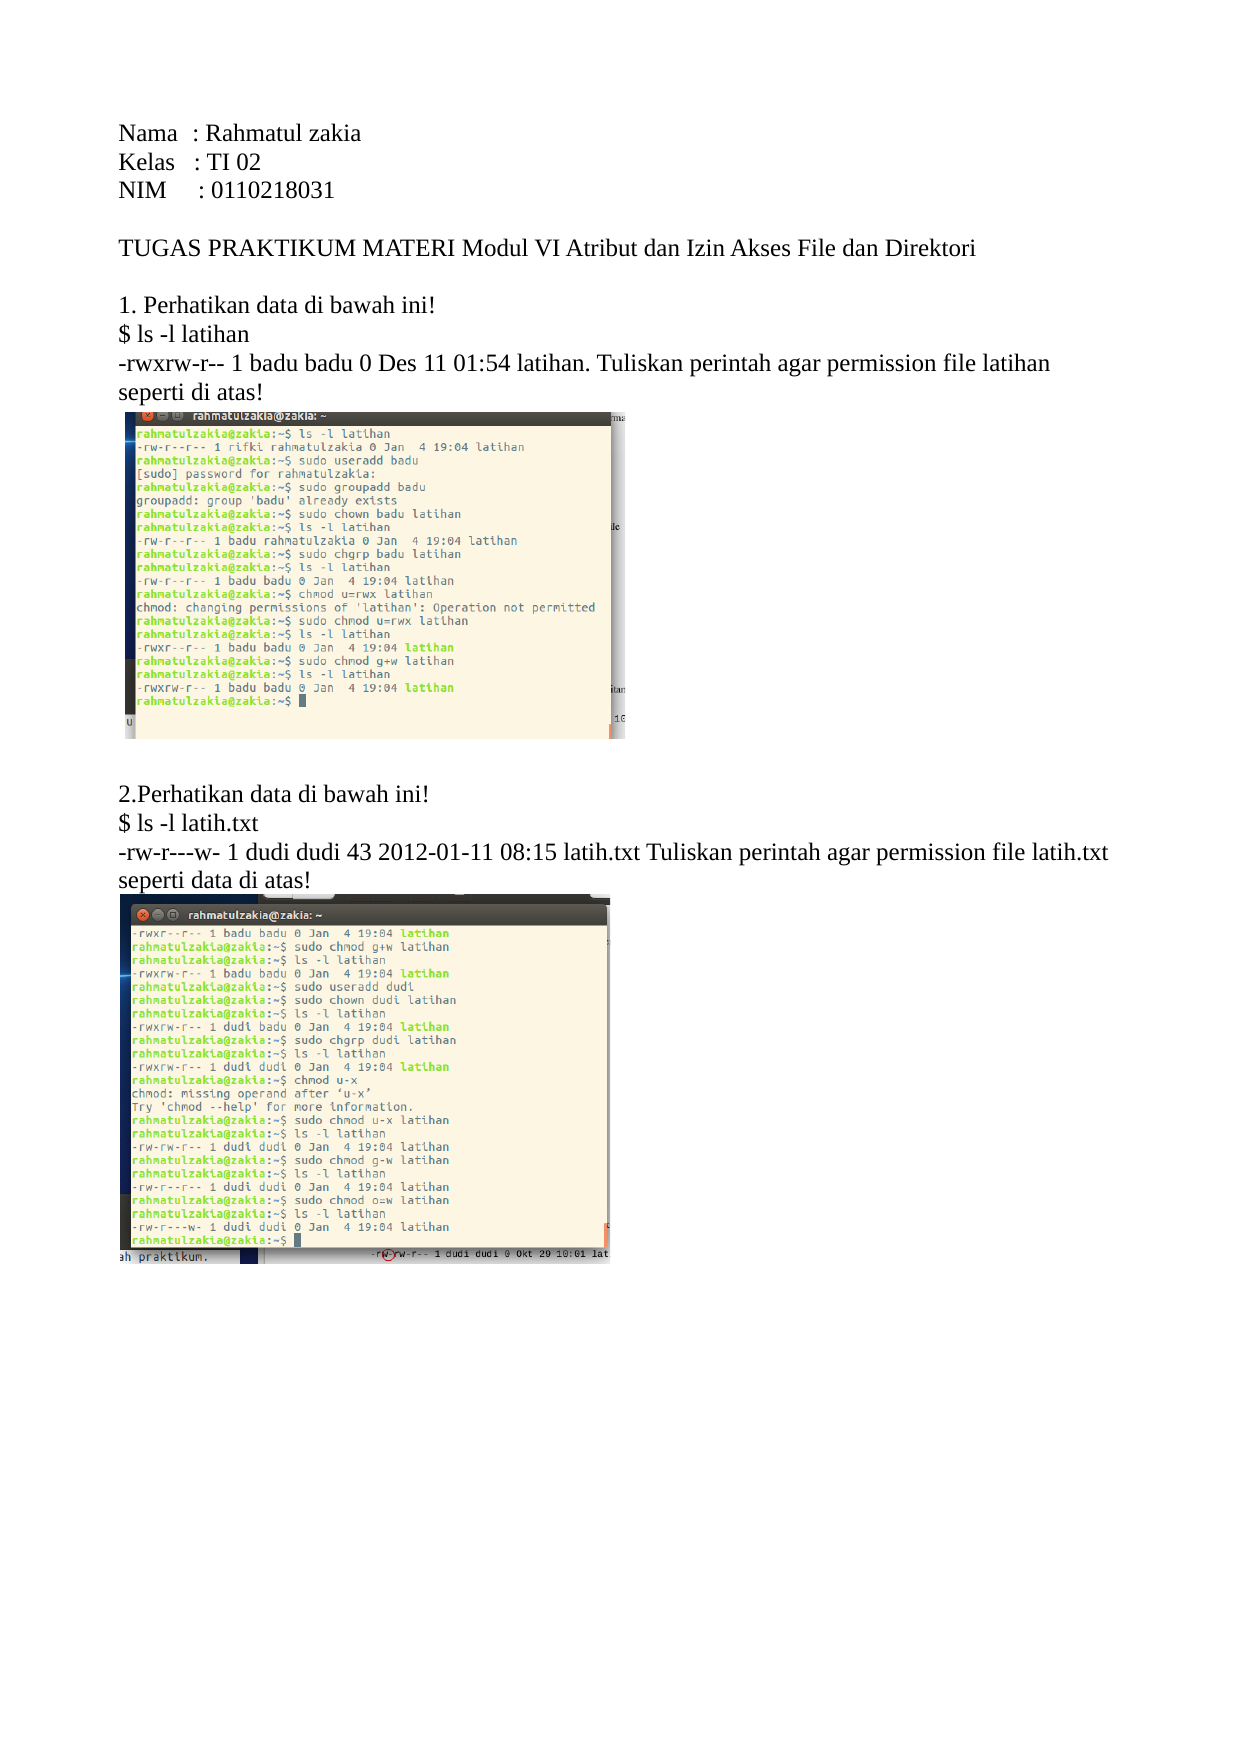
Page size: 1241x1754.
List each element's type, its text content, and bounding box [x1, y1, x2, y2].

text Kelas : TI 02 [118, 147, 1122, 176]
text seperti data di atas! [118, 866, 1122, 894]
text $ ls -l latih.txt [118, 808, 1122, 837]
picture [125, 412, 625, 739]
text TUGAS PRAKTIKUM MATERI Modul VI Atribut dan Izin Akses File dan Direktori [118, 233, 1122, 262]
text 2.Perhatikan data di bawah ini! [118, 779, 1122, 808]
text -rwxrw-r-- 1 badu badu 0 Des 11 01:54 latihan. Tuliskan perintah agar permission file latihan [118, 348, 1122, 377]
text 1. Perhatikan data di bawah ini! [118, 291, 1122, 319]
text NIM : 0110218031 [118, 176, 1122, 204]
picture [120, 894, 611, 1264]
text $ ls -l latihan [118, 319, 1122, 348]
text -rw-r---w- 1 dudi dudi 43 2012-01-11 08:15 latih.txt Tuliskan perintah agar permission file latih.txt [118, 837, 1122, 866]
text seperti di atas! [118, 377, 1122, 406]
text Nama : Rahmatul zakia [118, 118, 1122, 147]
